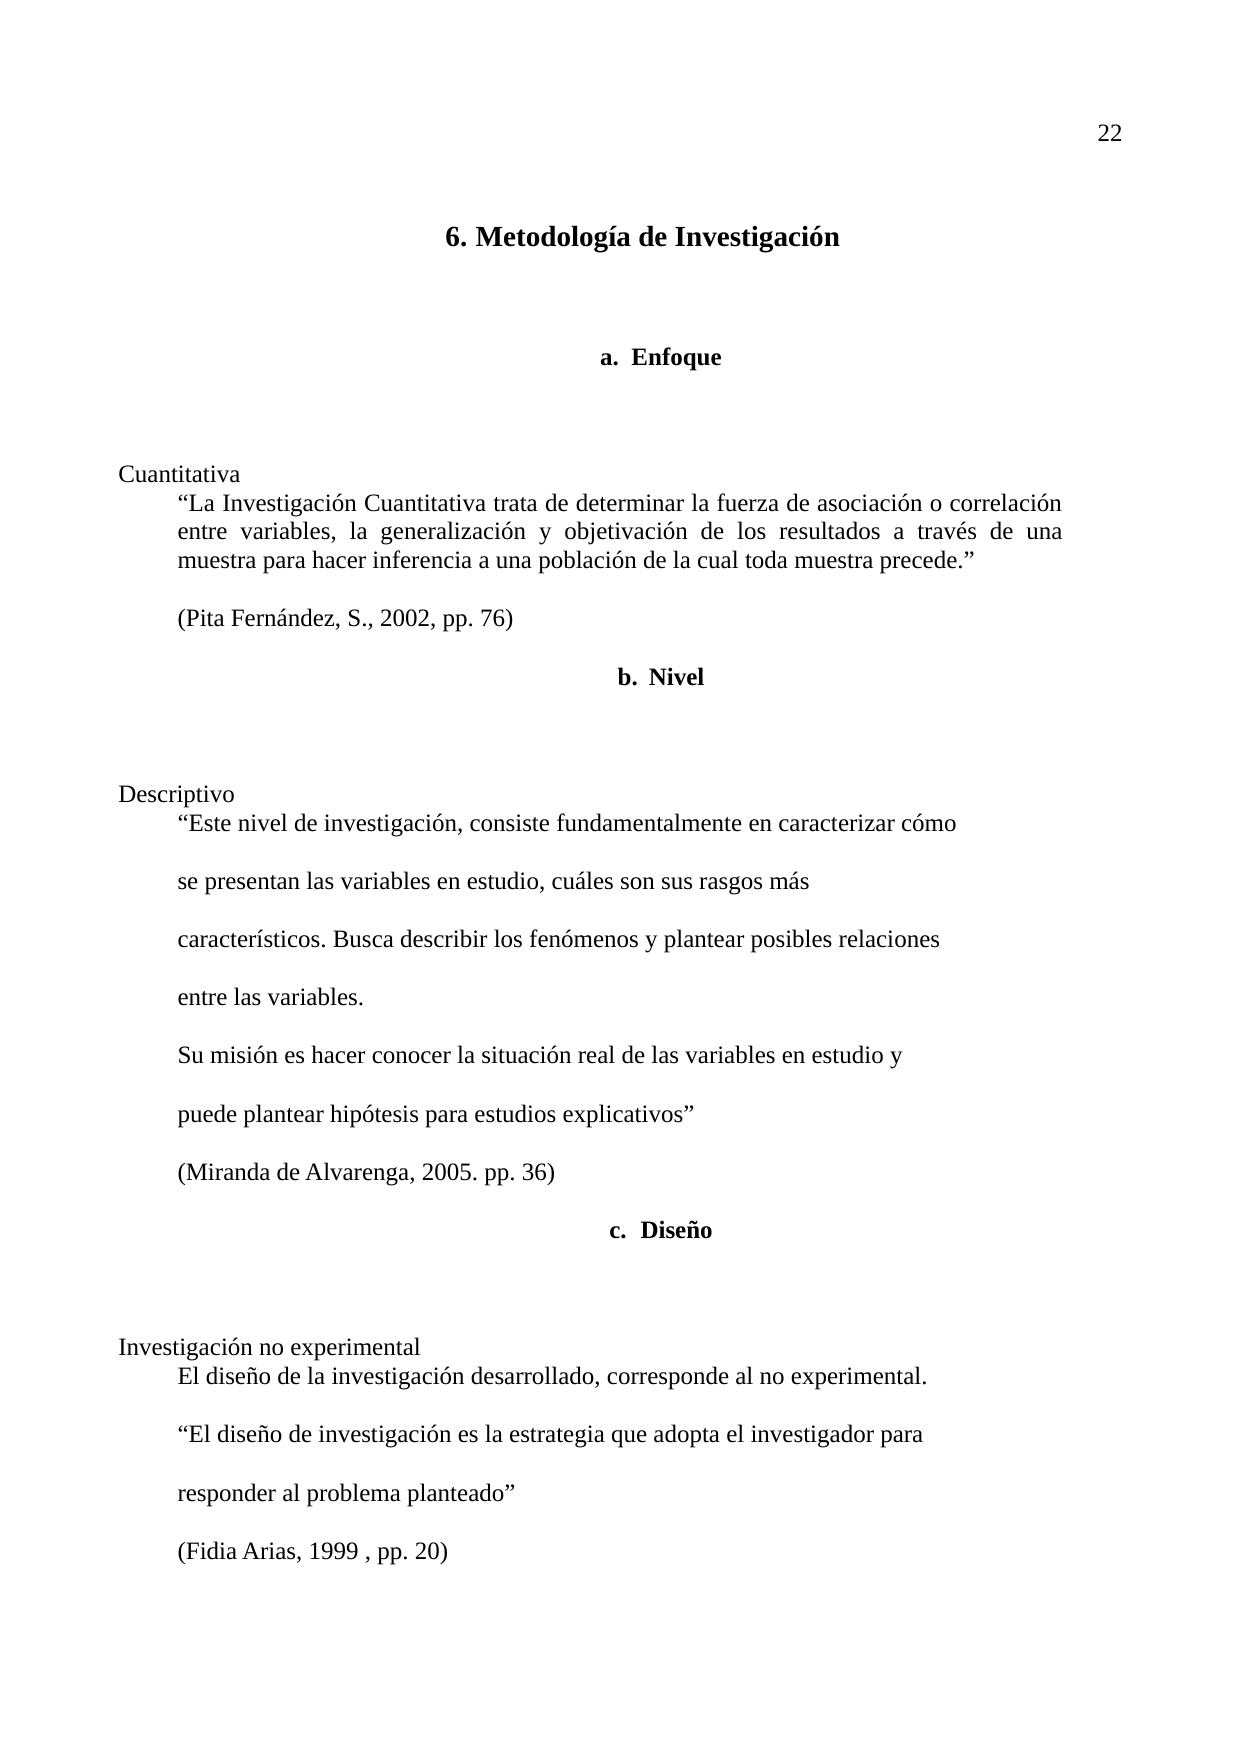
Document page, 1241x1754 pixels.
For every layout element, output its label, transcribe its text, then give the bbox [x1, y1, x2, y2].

text Cuantitativa [118, 459, 1122, 488]
list Nivel [193, 662, 1122, 690]
text Investigación no experimental [118, 1332, 1122, 1361]
text entre las variables. [177, 982, 1063, 1011]
text (Fidia Arias, 1999 , pp. 20) [177, 1536, 1063, 1565]
text Su misión es hacer conocer la situación real de las variables en estudio y [177, 1041, 1063, 1069]
text (Pita Fernández, S., 2002, pp. 76) [177, 603, 1063, 632]
text “La Investigación Cuantitativa trata de determinar la fuerza de asociación o correlación entre variables, la generalización y objetivación de los resultados a través de una muestra para hacer inferencia a una población de la cual toda muestra precede.” [177, 488, 1063, 574]
text “El diseño de investigación es la estrategia que adopta el investigador para [177, 1419, 1063, 1448]
text “Este nivel de investigación, consiste fundamentalmente en caracterizar cómo [177, 808, 1063, 836]
list Enfoque [193, 342, 1122, 370]
text característicos. Busca describir los fenómenos y plantear posibles relaciones [177, 924, 1063, 953]
text se presentan las variables en estudio, cuáles son sus rasgos más [177, 866, 1063, 894]
text responder al problema planteado” [177, 1478, 1063, 1506]
list Metodología de Investigación [156, 219, 1122, 253]
text El diseño de la investigación desarrollado, corresponde al no experimental. [177, 1361, 1063, 1390]
text puede plantear hipótesis para estudios explicativos” [177, 1099, 1063, 1127]
list Diseño [193, 1215, 1122, 1244]
text (Miranda de Alvarenga, 2005. pp. 36) [177, 1157, 1063, 1186]
text Descriptivo [118, 779, 1122, 808]
